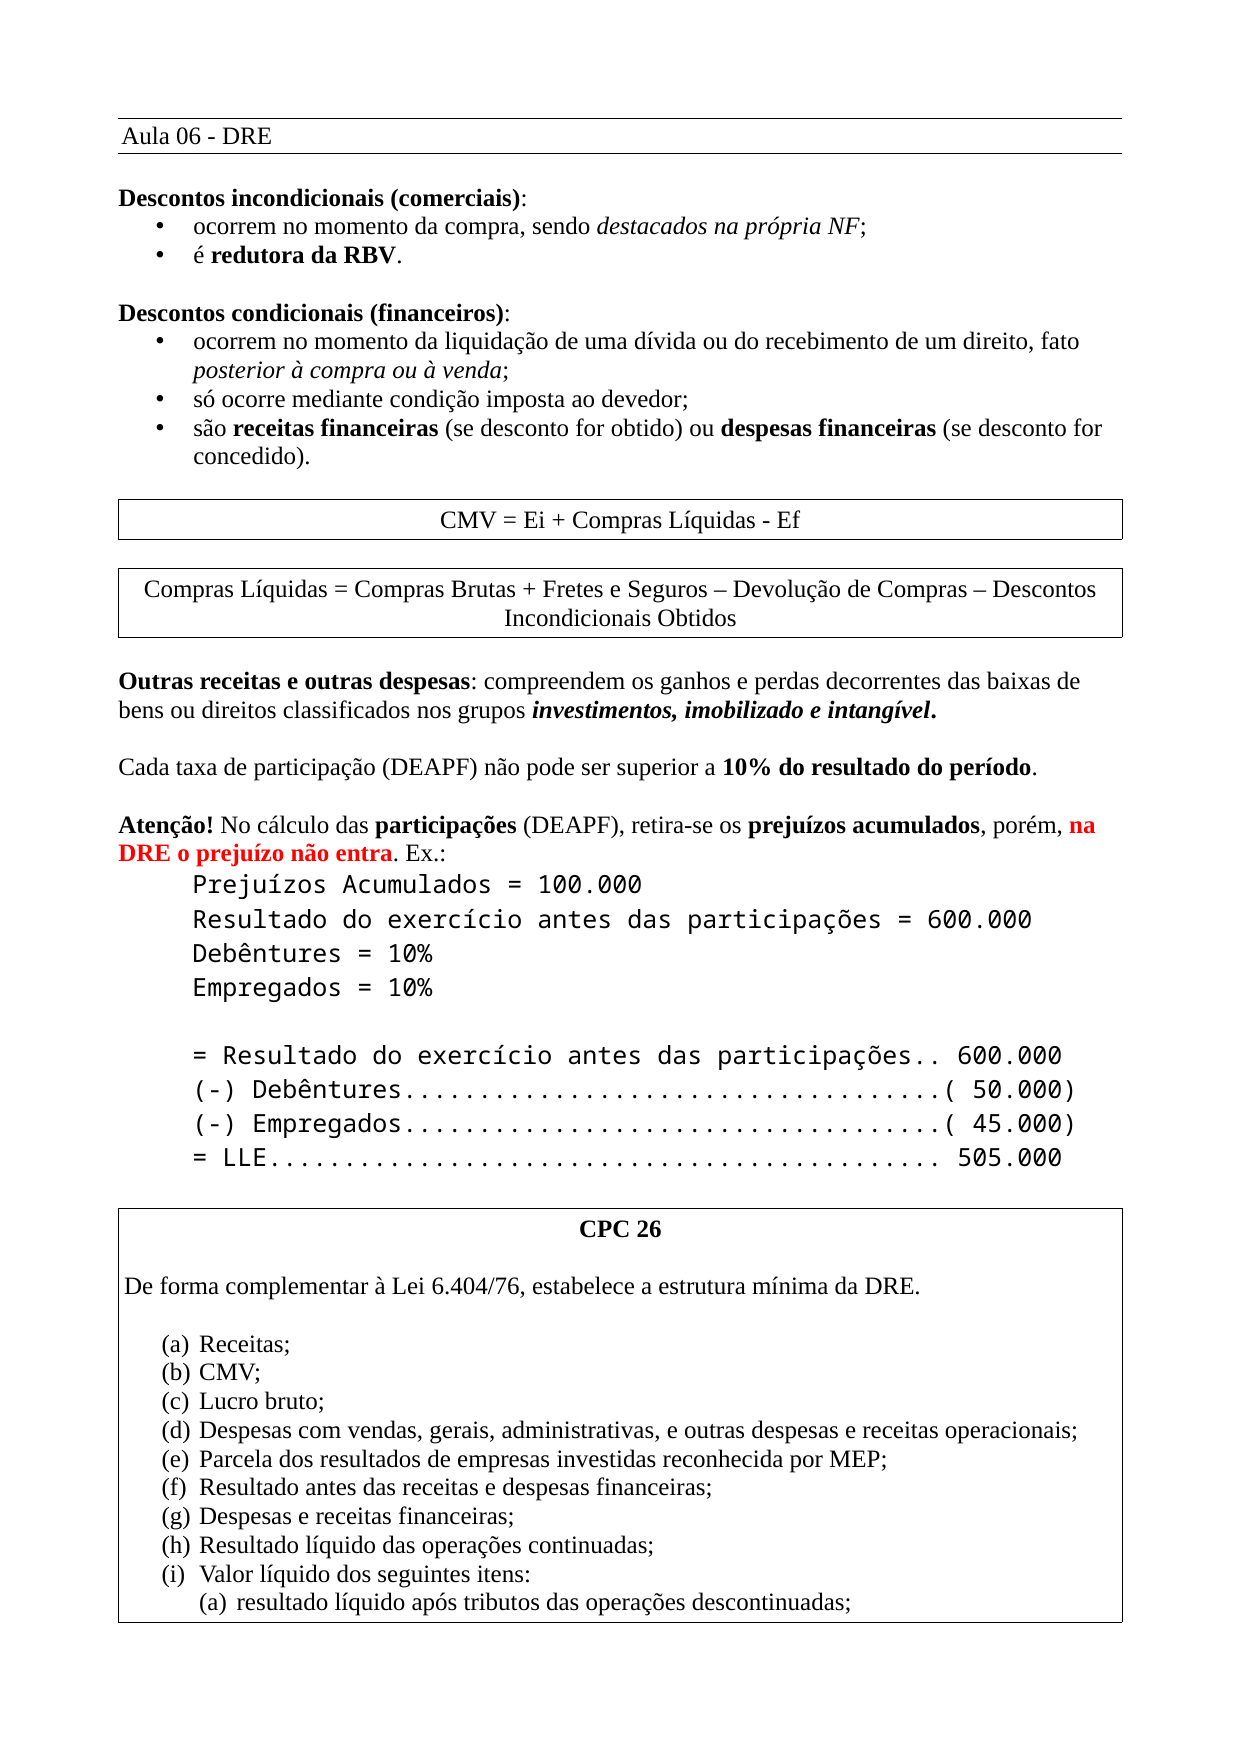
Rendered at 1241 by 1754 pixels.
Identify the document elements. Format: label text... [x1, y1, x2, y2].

list ocorrem no momento da compra, sendo destacados na própria NF; [156, 211, 1122, 240]
text = LLE............................................. 505.000 [192, 1140, 1122, 1174]
list ocorrem no momento da liquidação de uma dívida ou do recebimento de um direito, fato posterior à compra ou à venda; [156, 326, 1122, 384]
text Atenção! No cálculo das participações (DEAPF), retira-se os prejuízos acumulados, porém, na DRE o prejuízo não entra. Ex.: [118, 810, 1122, 867]
list é redutora da RBV. [156, 240, 1122, 269]
table_header CMV = Ei + Compras Líquidas - Ef [119, 500, 1122, 539]
text (-) Debêntures....................................( 50.000) [192, 1072, 1122, 1106]
table_header Compras Líquidas = Compras Brutas + Fretes e Seguros – Devolução de Compras – Descontos Incondicionais Obtidos [119, 569, 1122, 637]
text Prejuízos Acumulados = 100.000 [192, 867, 1122, 901]
text Descontos incondicionais (comerciais): [118, 183, 1122, 211]
list são receitas financeiras (se desconto for obtido) ou despesas financeiras (se desconto for concedido). [156, 413, 1122, 470]
text Empregados = 10% [192, 969, 1122, 1003]
text Cada taxa de participação (DEAPF) não pode ser superior a 10% do resultado do período. [118, 752, 1122, 781]
table_header CPC 26 De forma complementar à Lei 6.404/76, estabelece a estrutura mínima da DRE. Receitas; CMV; Lucro bruto; Despesas com vendas, gerais, administrativas, e outras despesas e receitas operacionais; Parcela dos resultados de empresas investidas reconhecida por MEP; Resultado antes das receitas e despesas financeiras; Despesas e receitas financeiras; Resultado líquido das operações continuadas; Valor líquido dos seguintes itens: resultado líquido após tributos das operações descontinuadas; resultado após os tributos decorrente da mensuração ao valor justo menos despesas de vendas ou na baixa dos ativos ou do grupo de ativos à disposição para venda que constituem a unidade operacional descontinuada; Resultado líquido do período. Devem ser divulgados na Demonstração Consolidada do Resultado do Exercício, como alocação do resultado do exercício os resultados líquidos atribuíveis: à participação de sócios não controladores; e aos detentores do capital próprio da empresa controladora. Essa estrutura do CPC 26 estabelece a evidenciação destacada do resultado proveniente da avaliação de investimentos pelo MEP, do resultado financeiro, além de destacar o resultado proveniente das operações continuadas e descontinuadas da entidade. [119, 1209, 1122, 1622]
text = Resultado do exercício antes das participações.. 600.000 [192, 1037, 1122, 1072]
text Descontos condicionais (financeiros): [118, 298, 1122, 326]
list só ocorre mediante condição imposta ao devedor; [156, 384, 1122, 413]
text Outras receitas e outras despesas: compreendem os ganhos e perdas decorrentes das baixas de bens ou direitos classificados nos grupos investimentos, imobilizado e intangível. [118, 666, 1122, 723]
text Resultado do exercício antes das participações = 600.000 [192, 901, 1122, 935]
text (-) Empregados....................................( 45.000) [192, 1106, 1122, 1140]
text Debêntures = 10% [192, 935, 1122, 969]
